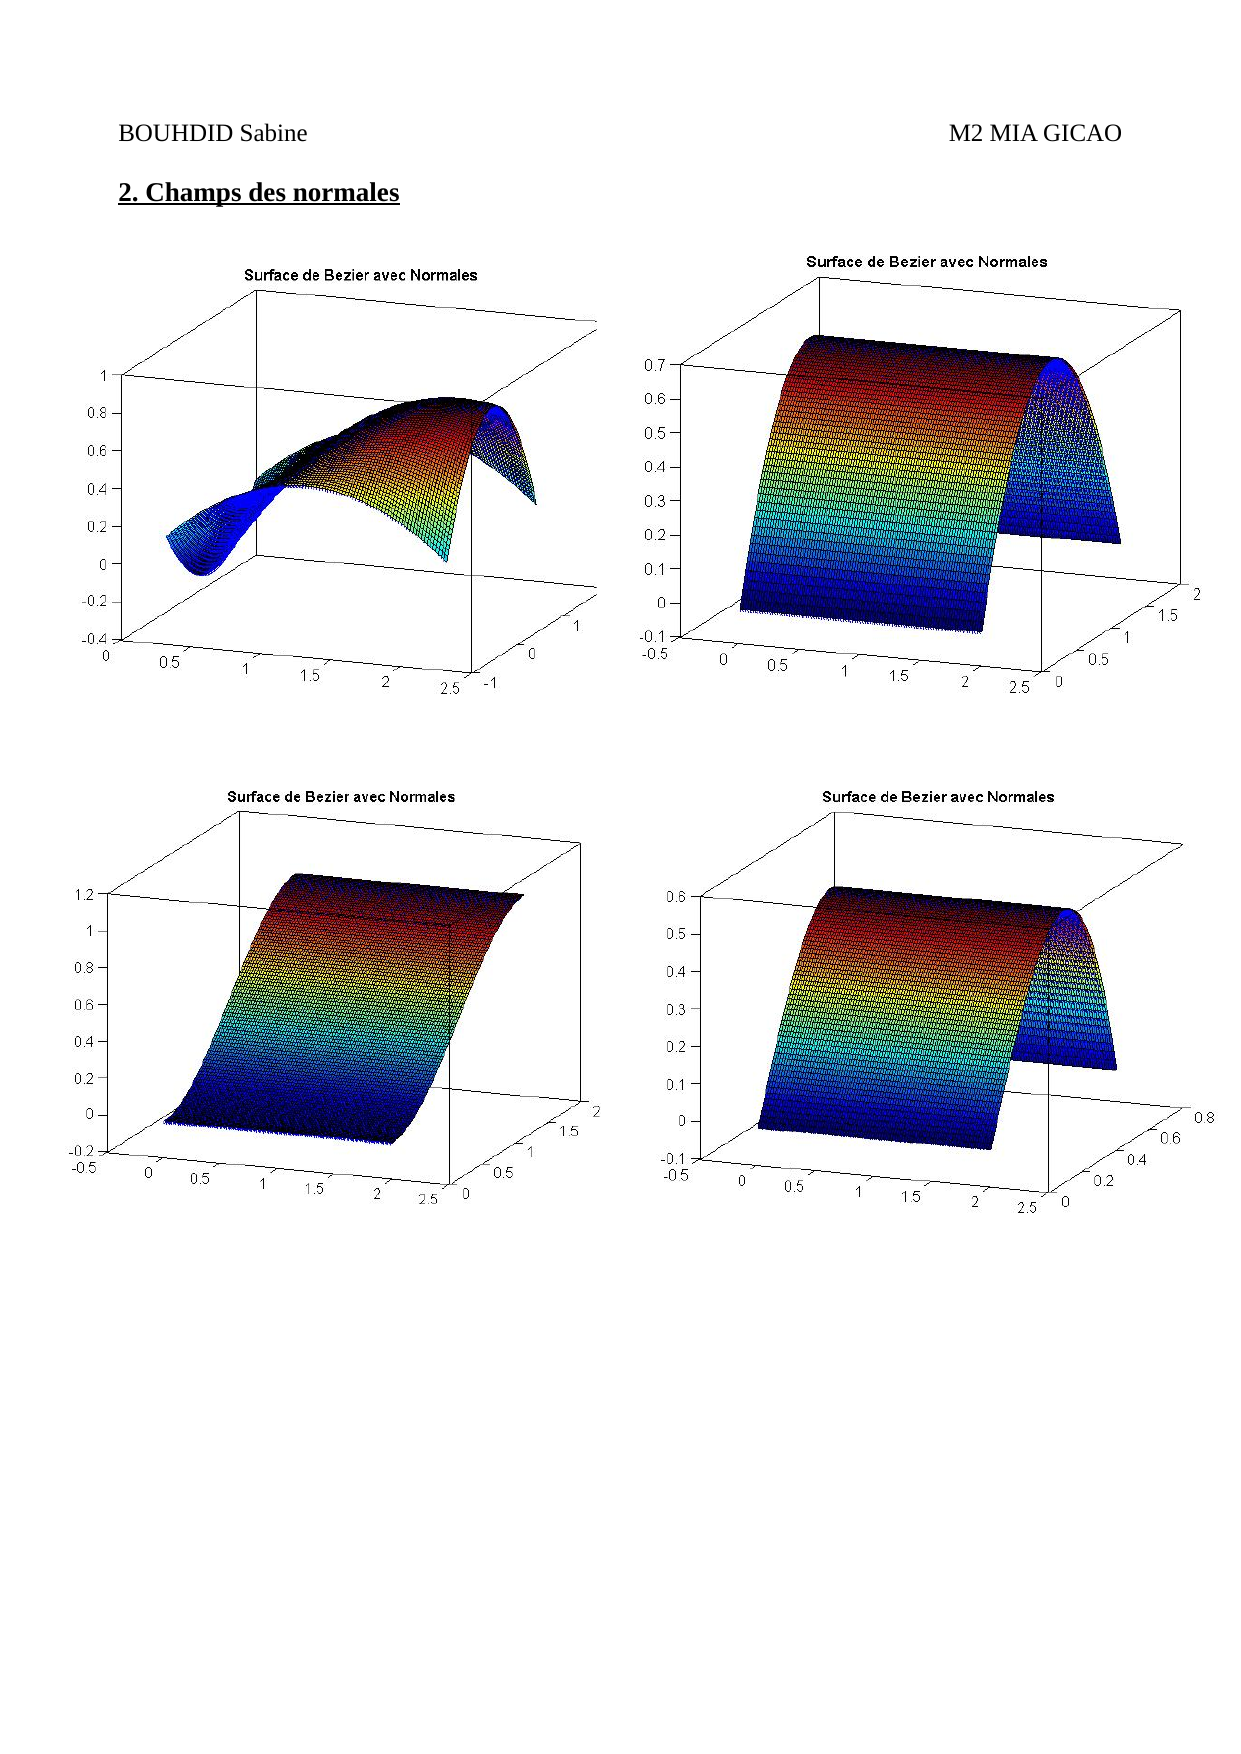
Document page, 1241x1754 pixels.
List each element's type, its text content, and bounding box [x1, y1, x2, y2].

text 2. Champs des normales [118, 176, 1122, 207]
picture [28, 776, 1241, 1242]
picture [40, 240, 1240, 723]
